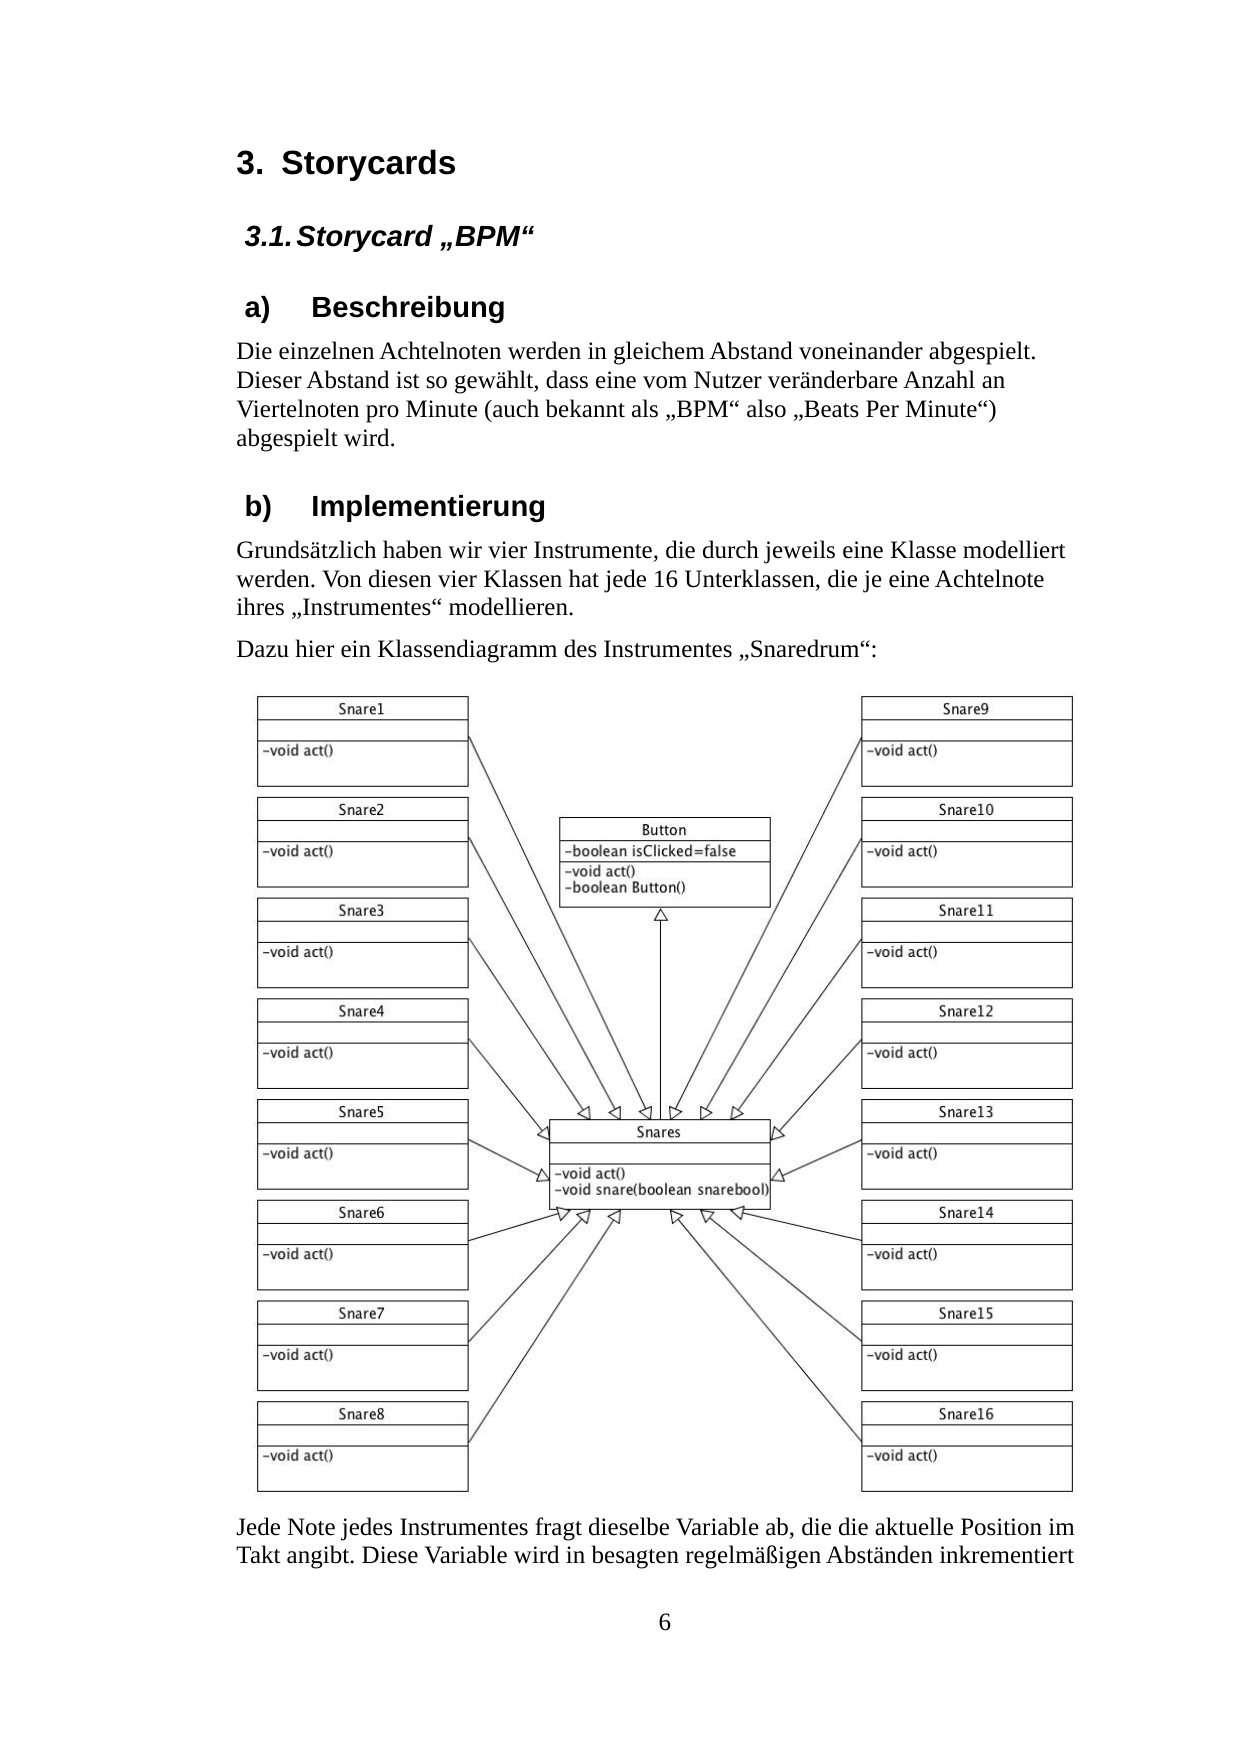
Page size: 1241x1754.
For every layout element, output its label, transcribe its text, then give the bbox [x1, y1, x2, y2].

subtitle Beschreibung [236, 290, 1093, 324]
text Die einzelnen Achtelnoten werden in gleichem Abstand voneinander abgespielt. Dieser Abstand ist so gewählt, dass eine vom Nutzer veränderbare Anzahl an Viertelnoten pro Minute (auch bekannt als „BPM“ also „Beats Per Minute“) abgespielt wird. [236, 336, 1093, 451]
subtitle Storycard „BPM“ [236, 219, 1093, 253]
text Grundsätzlich haben wir vier Instrumente, die durch jeweils eine Klasse modelliert werden. Von diesen vier Klassen hat jede 16 Unterklassen, die je eine Achtelnote ihres „Instrumentes“ modellieren. [236, 535, 1093, 621]
subtitle Implementierung [236, 489, 1093, 522]
picture [237, 676, 1093, 1512]
subtitle Storycards [236, 143, 1093, 182]
text Dazu hier ein Klassendiagramm des Instrumentes „Snaredrum“: [236, 634, 1093, 662]
text Jede Note jedes Instrumentes fragt dieselbe Variable ab, die die aktuelle Position im Takt angibt. Diese Variable wird in besagten regelmäßigen Abständen inkrementiert [236, 675, 1093, 1569]
